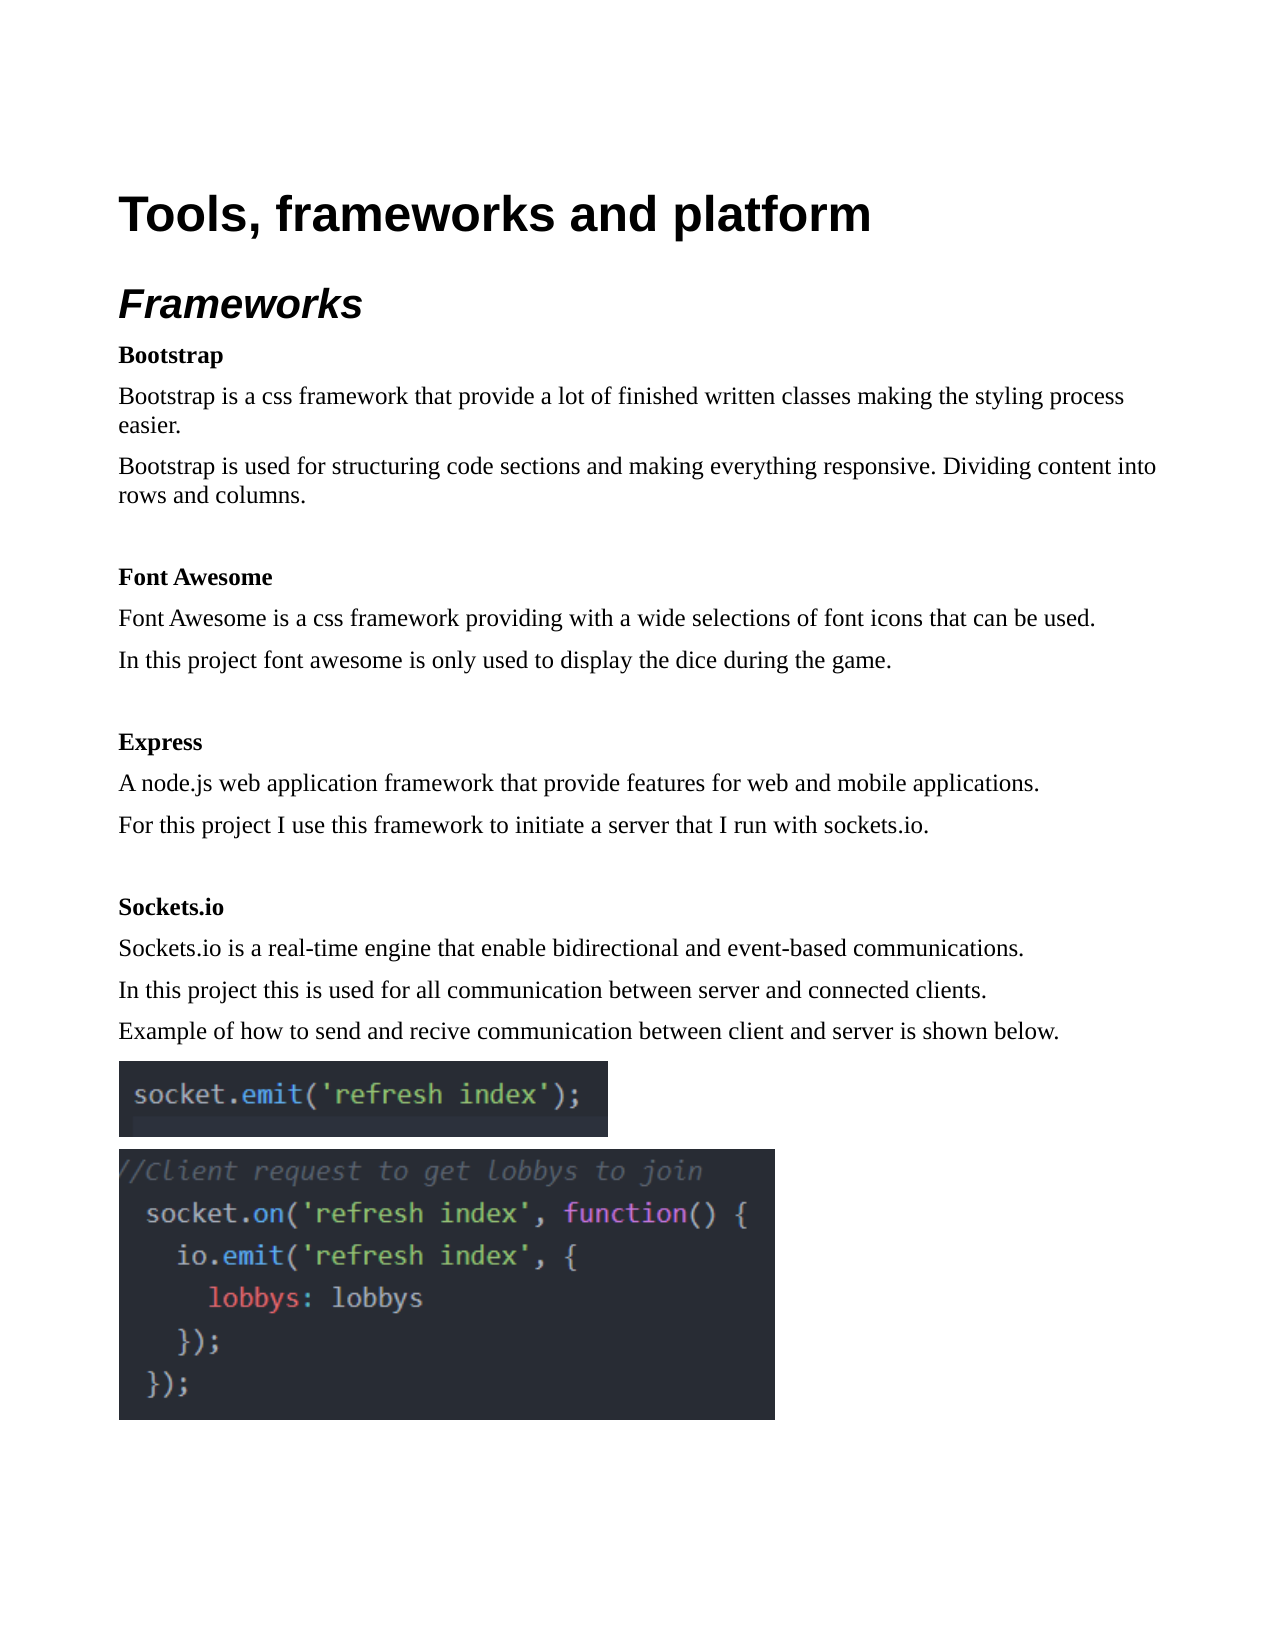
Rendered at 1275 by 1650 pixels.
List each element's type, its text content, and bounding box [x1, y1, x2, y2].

text Bootstrap [118, 340, 1157, 368]
text Sockets.io [118, 892, 1157, 921]
text In this project font awesome is only used to display the dice during the game. [118, 645, 1157, 673]
text Example of how to send and recive communication between client and server is shown below. [118, 1016, 1157, 1045]
text Express [118, 727, 1157, 756]
picture [119, 1149, 775, 1420]
text Font Awesome [118, 562, 1157, 591]
subtitle Tools, frameworks and platform [118, 184, 1157, 242]
text Bootstrap is a css framework that provide a lot of finished written classes making the styling process easier. [118, 381, 1157, 438]
text For this project I use this framework to initiate a server that I run with sockets.io. [118, 810, 1157, 838]
text A node.js web application framework that provide features for web and mobile applications. [118, 768, 1157, 797]
subtitle Frameworks [118, 279, 1157, 327]
text Bootstrap is used for structuring code sections and making everything responsive. Dividing content into rows and columns. [118, 451, 1157, 508]
picture [119, 1061, 608, 1137]
text Sockets.io is a real-time engine that enable bidirectional and event-based communications. [118, 933, 1157, 962]
text Font Awesome is a css framework providing with a wide selections of font icons that can be used. [118, 603, 1157, 632]
text In this project this is used for all communication between server and connected clients. [118, 975, 1157, 1003]
